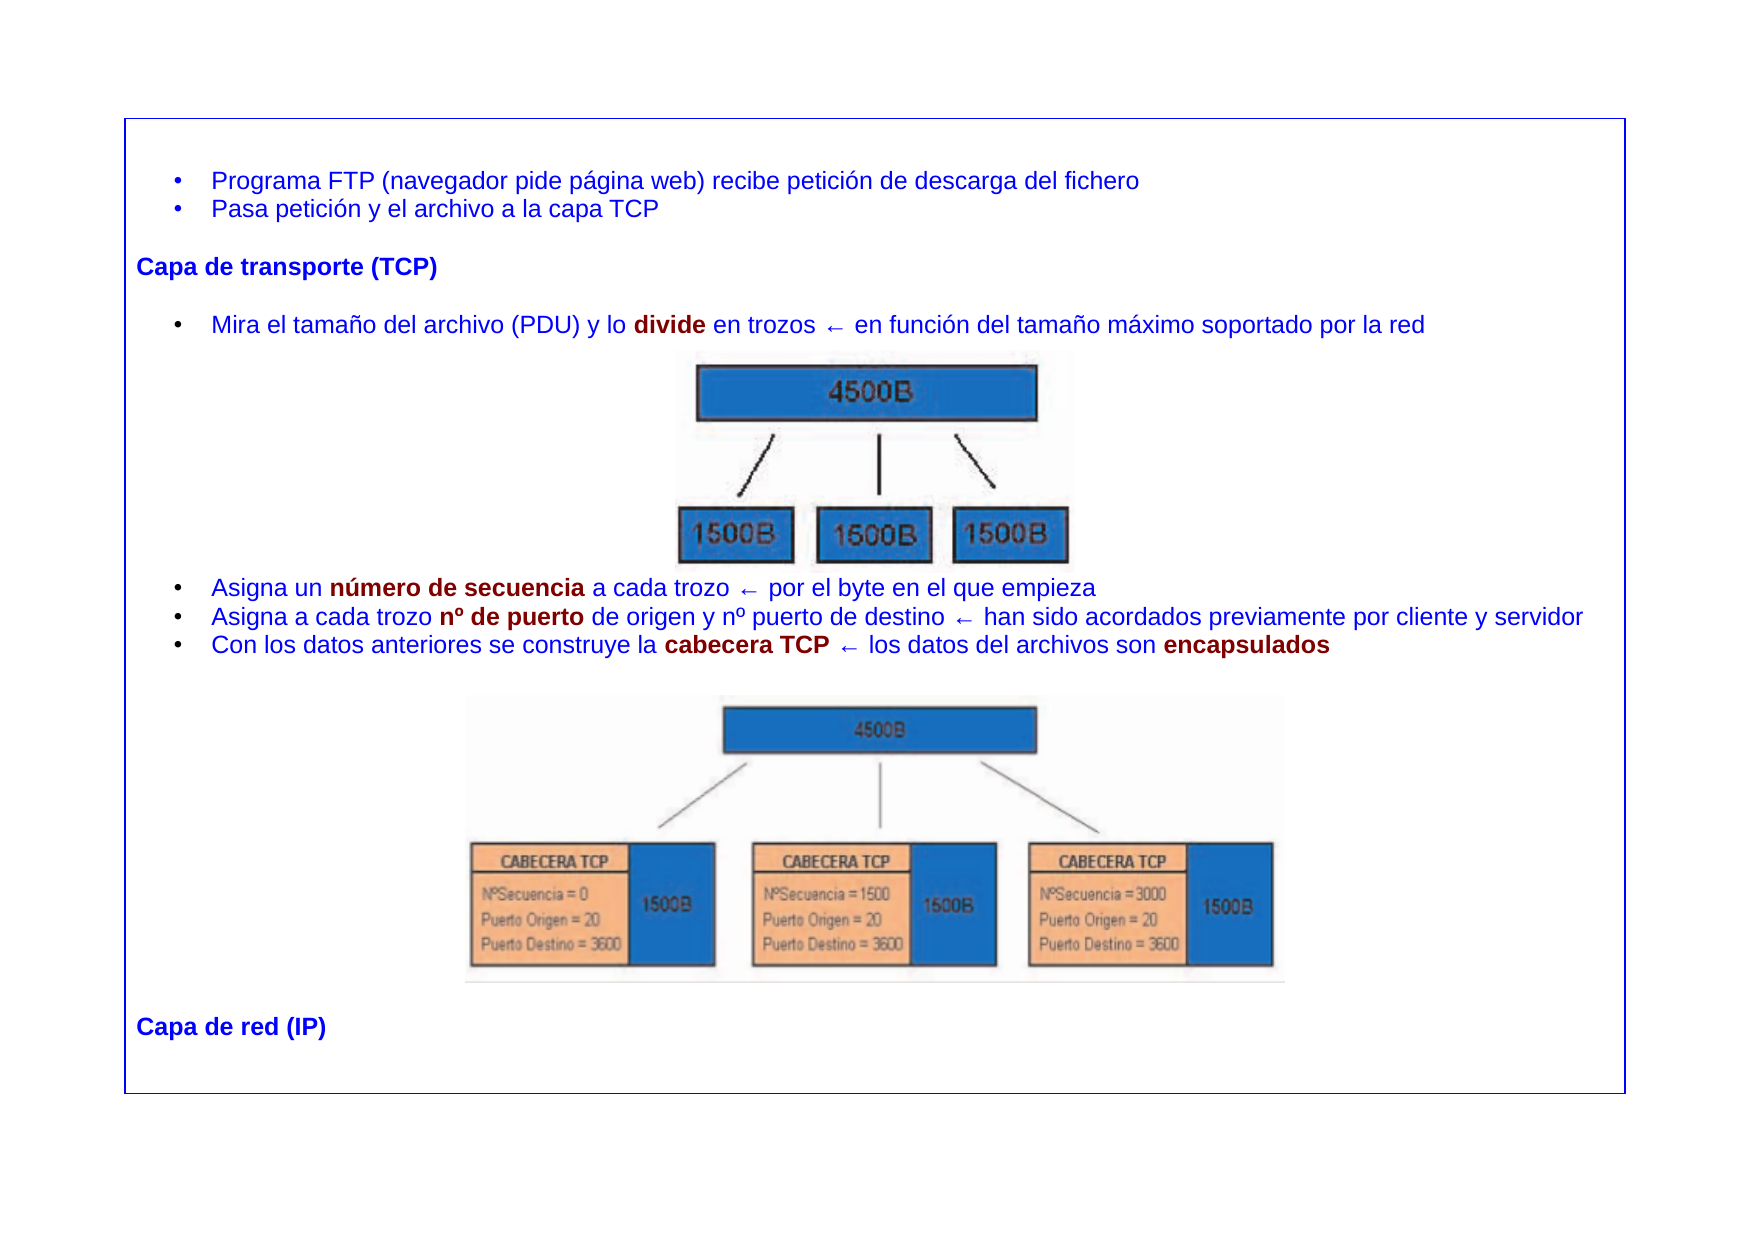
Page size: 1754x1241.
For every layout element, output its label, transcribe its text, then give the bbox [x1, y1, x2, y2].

picture [675, 350, 1075, 573]
table_header Pasos para la comunicación (envio de un archivo) utilizando la arquitectura TCP/IP: Cliente abre programa cliente FTP Cliente abre conexión con servidor de FTP Se escoge archivo a descargar Se inicia la transferencia del archivo El archivo se transfiere del servidor al PC del cliente MAQUINA ORIGEN Capa de aplicación Programa FTP (navegador pide página web) recibe petición de descarga del fichero Pasa petición y el archivo a la capa TCP Capa de transporte (TCP) Mira el tamaño del archivo (PDU) y lo divide en trozos ← en función del tamaño máximo soportado por la red Asigna un número de secuencia a cada trozo ← por el byte en el que empieza Asigna a cada trozo nº de puerto de origen y nº puerto de destino ← han sido acordados previamente por cliente y servidor Con los datos anteriores se construye la cabecera TCP ← los datos del archivos son encapsulados Capa de red (IP) TCP llama a IP y le pasa los bloques en que dividió el archivo con con las cabecertas que le añadió ← solicita servicio Añade a cada bloque la dirección de origen y destino del paquete (la del propio equipo y la almacenada por el sistema operativo al conectar la aplicación por FTP) Añade información del protocolo de la capa superior que le pasa el paquete (TCP en este caso) La capa de enlace TCP/IP igual en todos los sistemas; capa de enlace puede variar totalmente Depende de la tecnología de red por la que se transmita el paquete (red local, adsl, modem, …) Caso red local → tecnología Ethernet IP manda paquetes a capa de enlace Ethernet necesita identificar maquina de destino ← se asigna un número distinto a cada tarjeta de red ← dirección MAC o física Ethernet añade: MAC de origen MAC de destino Protocolo de la capa superior que le solicita el servicio ← IP en este caso La capa física Capa de enlace accede al hardware (tarjeta de red) y los datos salen del PC Existen muchas tecnologías en la capa física ← RJ-45, coaxial, inalámbricas, ... MAQUINA DE DESTINO La capa física Datos llegan al hardware de red, los decodifica y los pasa a la capa de enlace La capa de enlace (Ethernet) Analiza la trama. Mira la dirección MAC de destino, al ver que es la suya sabe que es para el. Lee el campo protocolo de la cabecera, ve que es IP y pasa el paquete (sin la cabecera ethernet) a la capa de red al protocolo IP La capa de red (IP) Extrae del paquete de la cabecera IP: La IP de destino, que es la suya ← confirma que el paquete es para el La IP de origen ← la necesitará más adelante para enviar respuesta. Procolo de transporte que generó el paquete ← TCP Pasa el segmento al protocolo TCP de la capa superior La capa de transporte (TCP) Coge el paquete y ve que no es completo sino un trozo. Construye un paquete TCP especial y avisa a la máquina de origen de que ha recibido el segmento. No entramos en detalle de este proceso ← sólo indicar que si la máquina no recibe confirmación de recepción de los segmentos pasado un cierto tiempo lo reenvía ← este diálogo controla la conexión Una vez que la máquina tiene los tres segmentos: Los une de acuerdo a su número de secuencia Pasa el archivo a la aplicación (cliente de FTP) ← mágicamente recibe el archivo sin saber como a llegado hasta allí. [126, 119, 1624, 1093]
picture [465, 695, 1285, 983]
